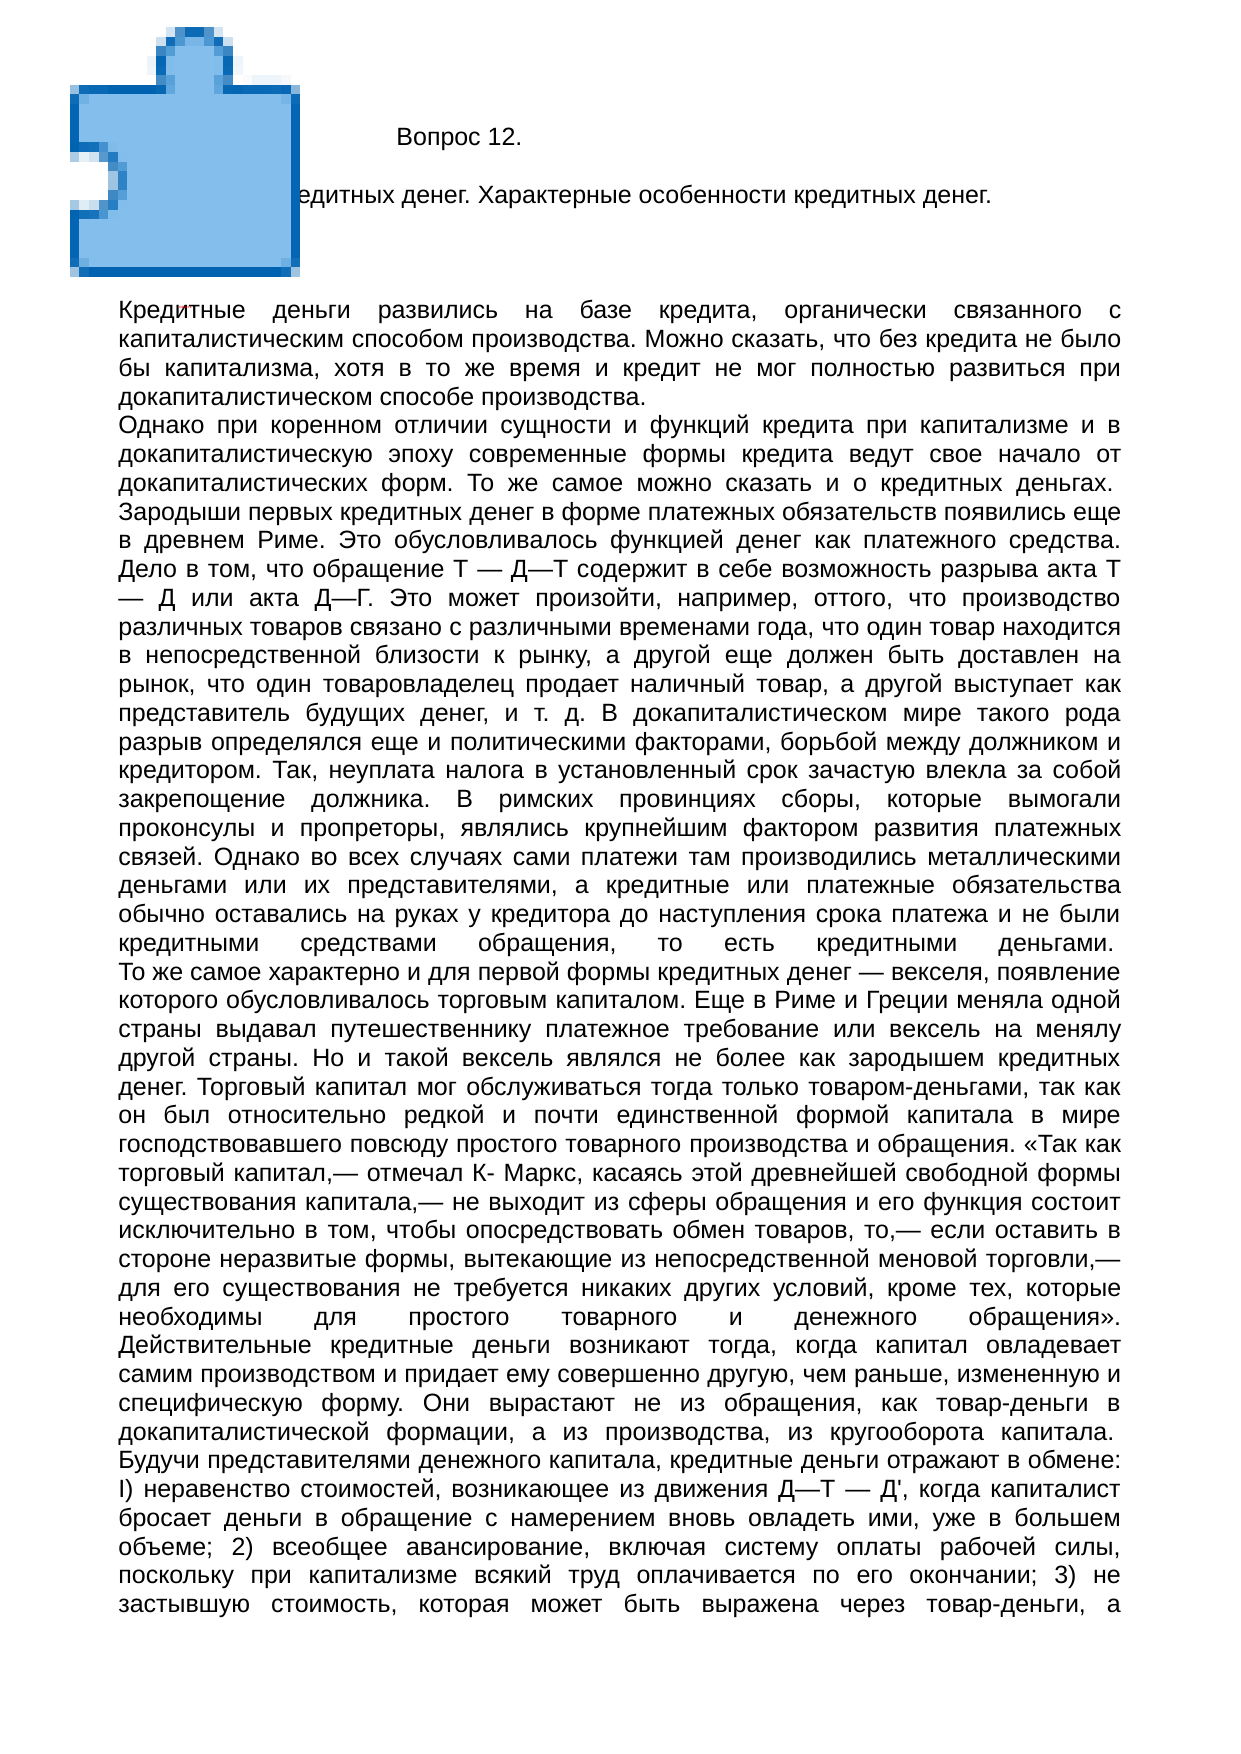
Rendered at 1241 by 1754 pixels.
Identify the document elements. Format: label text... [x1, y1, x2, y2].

text Однако при коренном отличии сущности и функций кредита при капитализме и в докапиталистическую эпоху современные формы кредита ведут свое начало от докапиталистических форм. То же самое можно сказать и о кредитных деньгах. Зародыши первых кредитных денег в форме платежных обязательств появились еще в древнем Риме. Это обусловливалось функцией денег как платежного средства. Дело в том, что обращение Т — Д—Т содержит в себе возможность разрыва акта Т — Д или акта Д—Г. Это может произойти, например, оттого, что производство различных товаров связано с различными временами года, что один товар находится в непосредственной близости к рынку, а другой еще должен быть доставлен на рынок, что один товаровладелец продает наличный товар, а другой выступает как представитель будущих денег, и т. д. В докапиталистическом мире такого рода разрыв определялся еще и политическими факторами, борьбой между должником и кредитором. Так, неуплата налога в установленный срок зачастую влекла за собой закрепощение должника. В римских провинциях сборы, которые вымогали проконсулы и пропреторы, являлись крупнейшим фактором развития платежных связей. Однако во всех случаях сами платежи там производились металлическими деньгами или их представителями, а кредитные или платежные обязательства обычно оставались на руках у кредитора до наступления срока платежа и не были кредитными средствами обращения, то есть кредитными деньгами. То же самое характерно и для первой формы кредитных денег — векселя, появление которого обусловливалось торговым капиталом. Еще в Риме и Греции меняла одной страны выдавал путешественнику платежное требование или вексель на менялу другой страны. Но и такой вексель являлся не более как зародышем кредитных денег. Торговый капитал мог обслуживаться тогда только товаром-деньгами, так как он был относительно редкой и почти единственной формой капитала в мире господствовавшего повсюду простого товарного производства и обращения. «Так как торговый капитал,— отмечал К- Маркс, касаясь этой древнейшей свободной формы существования капитала,— не выходит из сферы обращения и его функция состоит исключительно в том, чтобы опосредствовать обмен товаров, то,— если оставить в стороне неразвитые формы, вытекающие из непосредственной меновой торговли,— для его существования не требуется никаких других условий, кроме тех, которые необходимы для простого товарного и денежного обращения». Действительные кредитные деньги возникают тогда, когда капитал овладевает самим производством и придает ему совершенно другую, чем раньше, измененную и специфическую форму. Они вырастают не из обращения, как товар-деньги в докапиталистической формации, а из производства, из кругооборота капитала. Будучи представителями денежного капитала, кредитные деньги отражают в обмене: I) неравенство стоимостей, возникающее из движения Д—Т — Д', когда капиталист бросает деньги в обращение с намерением вновь овладеть ими, уже в большем объеме; 2) всеобщее авансирование, включая систему оплаты рабочей силы, поскольку при капитализме всякий труд оплачивается по его окончании; 3) не застывшую стоимость, которая может быть выражена через товар-деньги, а [118, 410, 1122, 1618]
text Кредитные деньги развились на базе кредита, органически связанного с капиталистическим способом производства. Можно сказать, что без кредита не было бы капитализма, хотя в то же время и кредит не мог полностью развиться при докапиталистическом способе производства. [118, 295, 1122, 410]
text Эволюция кредитных денег. Характерные особенности кредитных денег. [300, 180, 1122, 209]
text Вопрос 12. [300, 118, 1122, 152]
